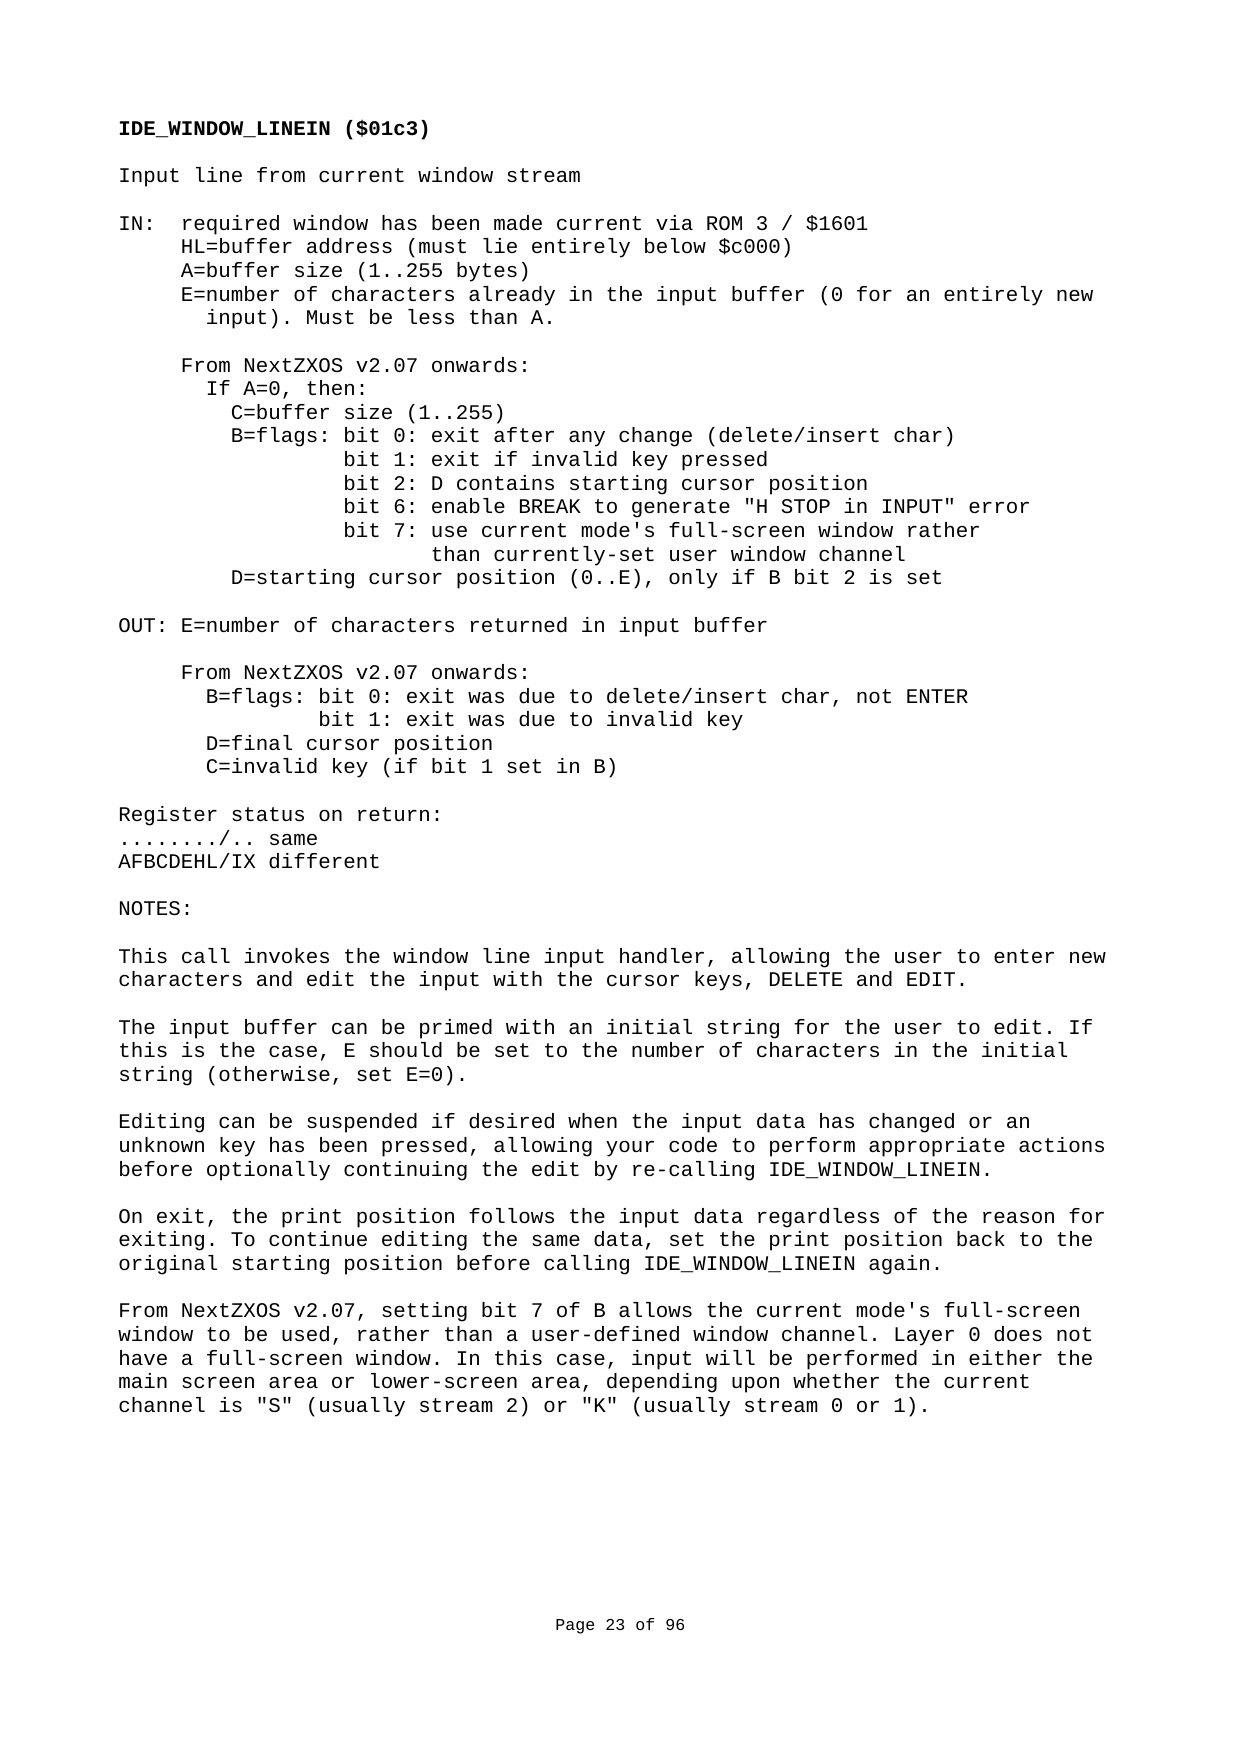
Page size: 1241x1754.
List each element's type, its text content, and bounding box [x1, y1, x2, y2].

text B=flags: bit 0: exit was due to delete/insert char, not ENTER [118, 686, 1122, 709]
text From NextZXOS v2.07 onwards: [118, 662, 1122, 686]
text input). Must be less than A. [118, 307, 1122, 331]
text If A=0, then: [118, 378, 1122, 402]
text AFBCDEHL/IX different [118, 851, 1122, 875]
text C=invalid key (if bit 1 set in B) [118, 757, 1122, 780]
text ......../.. same [118, 827, 1122, 851]
text From NextZXOS v2.07 onwards: [118, 354, 1122, 378]
text bit 1: exit was due to invalid key [118, 709, 1122, 733]
text bit 1: exit if invalid key pressed [118, 449, 1122, 473]
text Editing can be suspended if desired when the input data has changed or an unknown key has been pressed, allowing your code to perform appropriate actions before optionally continuing the edit by re-calling IDE_WINDOW_LINEIN. [118, 1111, 1122, 1182]
text This call invokes the window line input handler, allowing the user to enter new characters and edit the input with the cursor keys, DELETE and EDIT. [118, 946, 1122, 993]
text OUT: E=number of characters returned in input buffer [118, 615, 1122, 638]
text Register status on return: [118, 804, 1122, 827]
text bit 6: enable BREAK to generate "H STOP in INPUT" error [118, 496, 1122, 520]
text A=buffer size (1..255 bytes) [118, 260, 1122, 284]
text On exit, the print position follows the input data regardless of the reason for exiting. To continue editing the same data, set the print position back to the original starting position before calling IDE_WINDOW_LINEIN again. [118, 1206, 1122, 1277]
text The input buffer can be primed with an initial string for the user to edit. If this is the case, E should be set to the number of characters in the initial string (otherwise, set E=0). [118, 1017, 1122, 1088]
text NOTES: [118, 898, 1122, 922]
text B=flags: bit 0: exit after any change (delete/insert char) [118, 426, 1122, 449]
text From NextZXOS v2.07, setting bit 7 of B allows the current mode's full-screen window to be used, rather than a user-defined window channel. Layer 0 does not have a full-screen window. In this case, input will be performed in either the main screen area or lower-screen area, depending upon whether the current channel is "S" (usually stream 2) or "K" (usually stream 0 or 1). [118, 1300, 1122, 1419]
text bit 2: D contains starting cursor position [118, 473, 1122, 496]
text D=final cursor position [118, 733, 1122, 757]
text E=number of characters already in the input buffer (0 for an entirely new [118, 284, 1122, 307]
text Input line from current window stream [118, 165, 1122, 189]
text IDE_WINDOW_LINEIN ($01c3) [118, 118, 1122, 142]
text bit 7: use current mode's full-screen window rather [118, 520, 1122, 544]
text IN: required window has been made current via ROM 3 / $1601 [118, 213, 1122, 236]
text D=starting cursor position (0..E), only if B bit 2 is set [118, 567, 1122, 591]
text than currently-set user window channel [118, 544, 1122, 567]
text C=buffer size (1..255) [118, 402, 1122, 426]
text HL=buffer address (must lie entirely below $c000) [118, 236, 1122, 260]
